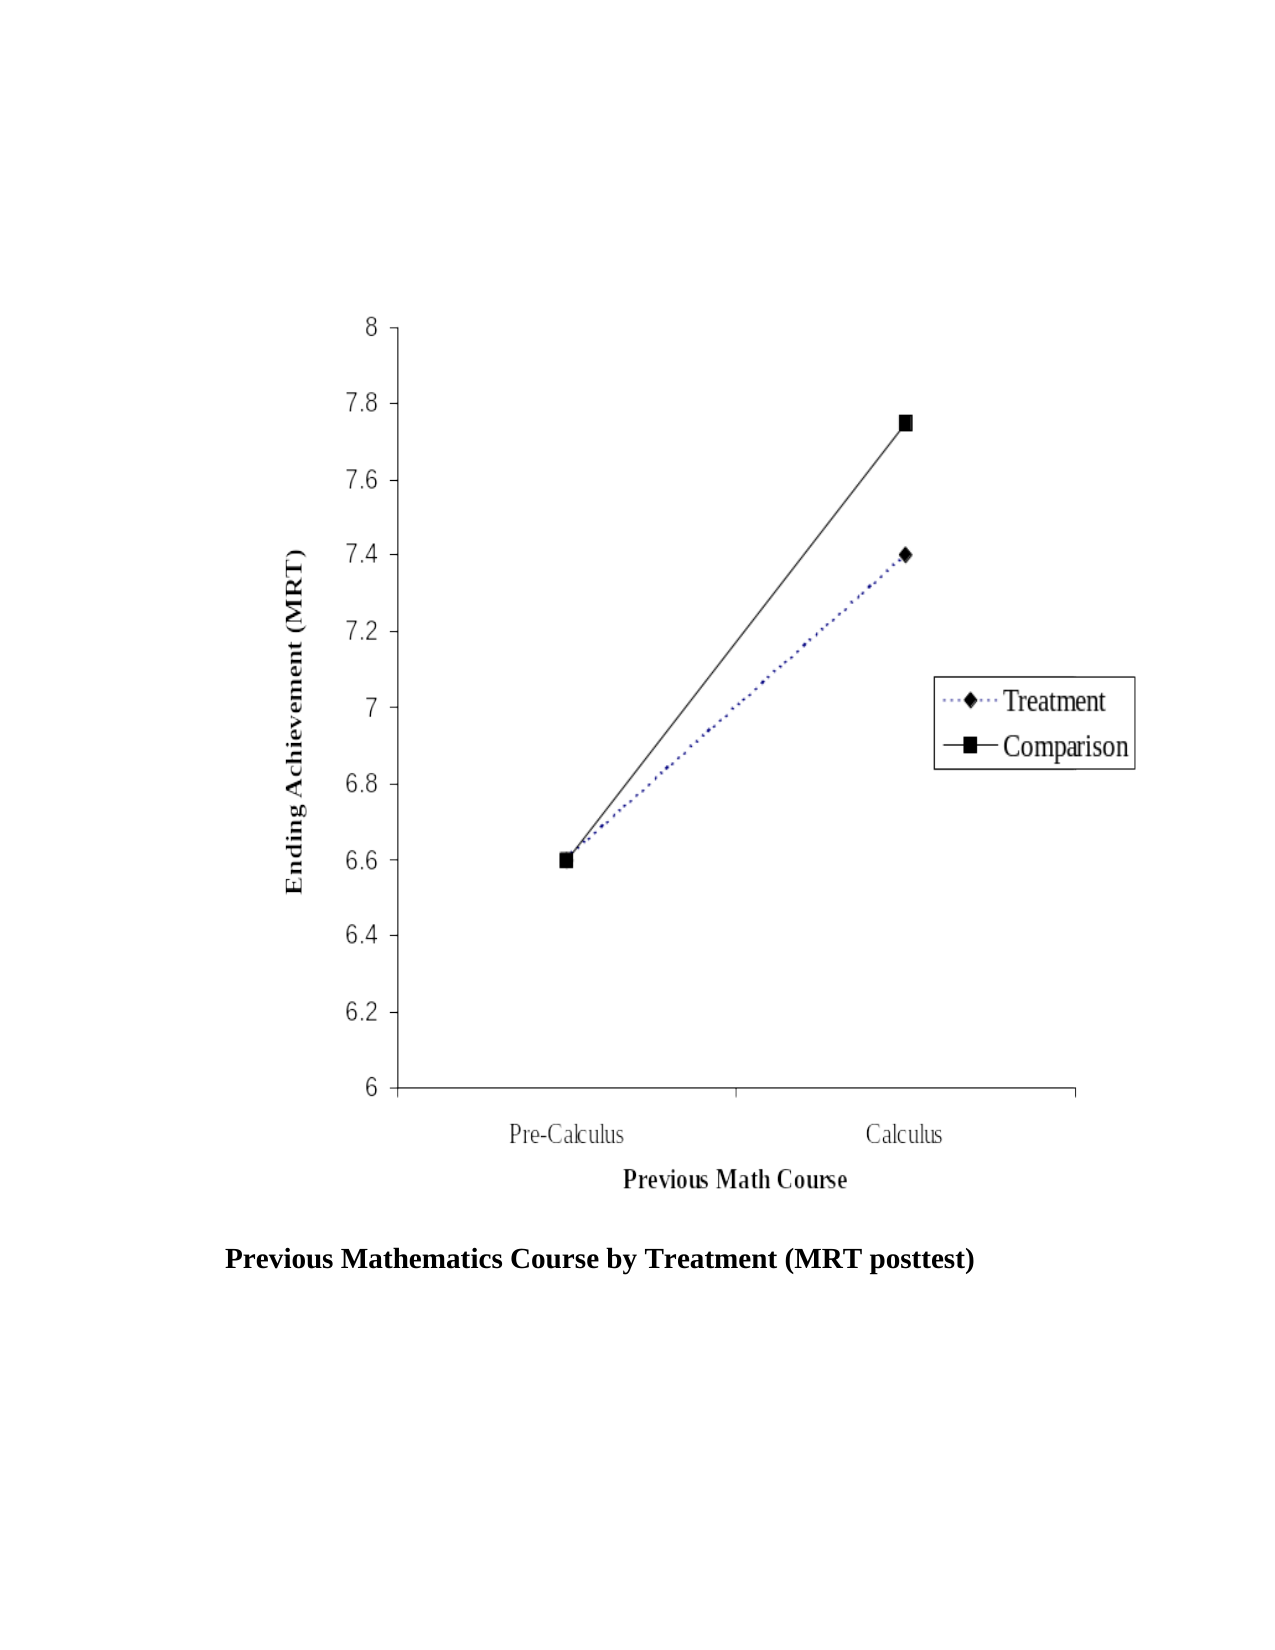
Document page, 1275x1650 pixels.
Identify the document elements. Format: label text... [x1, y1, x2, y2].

text Previous Mathematics Course by Treatment (MRT posttest) [225, 1241, 1125, 1275]
